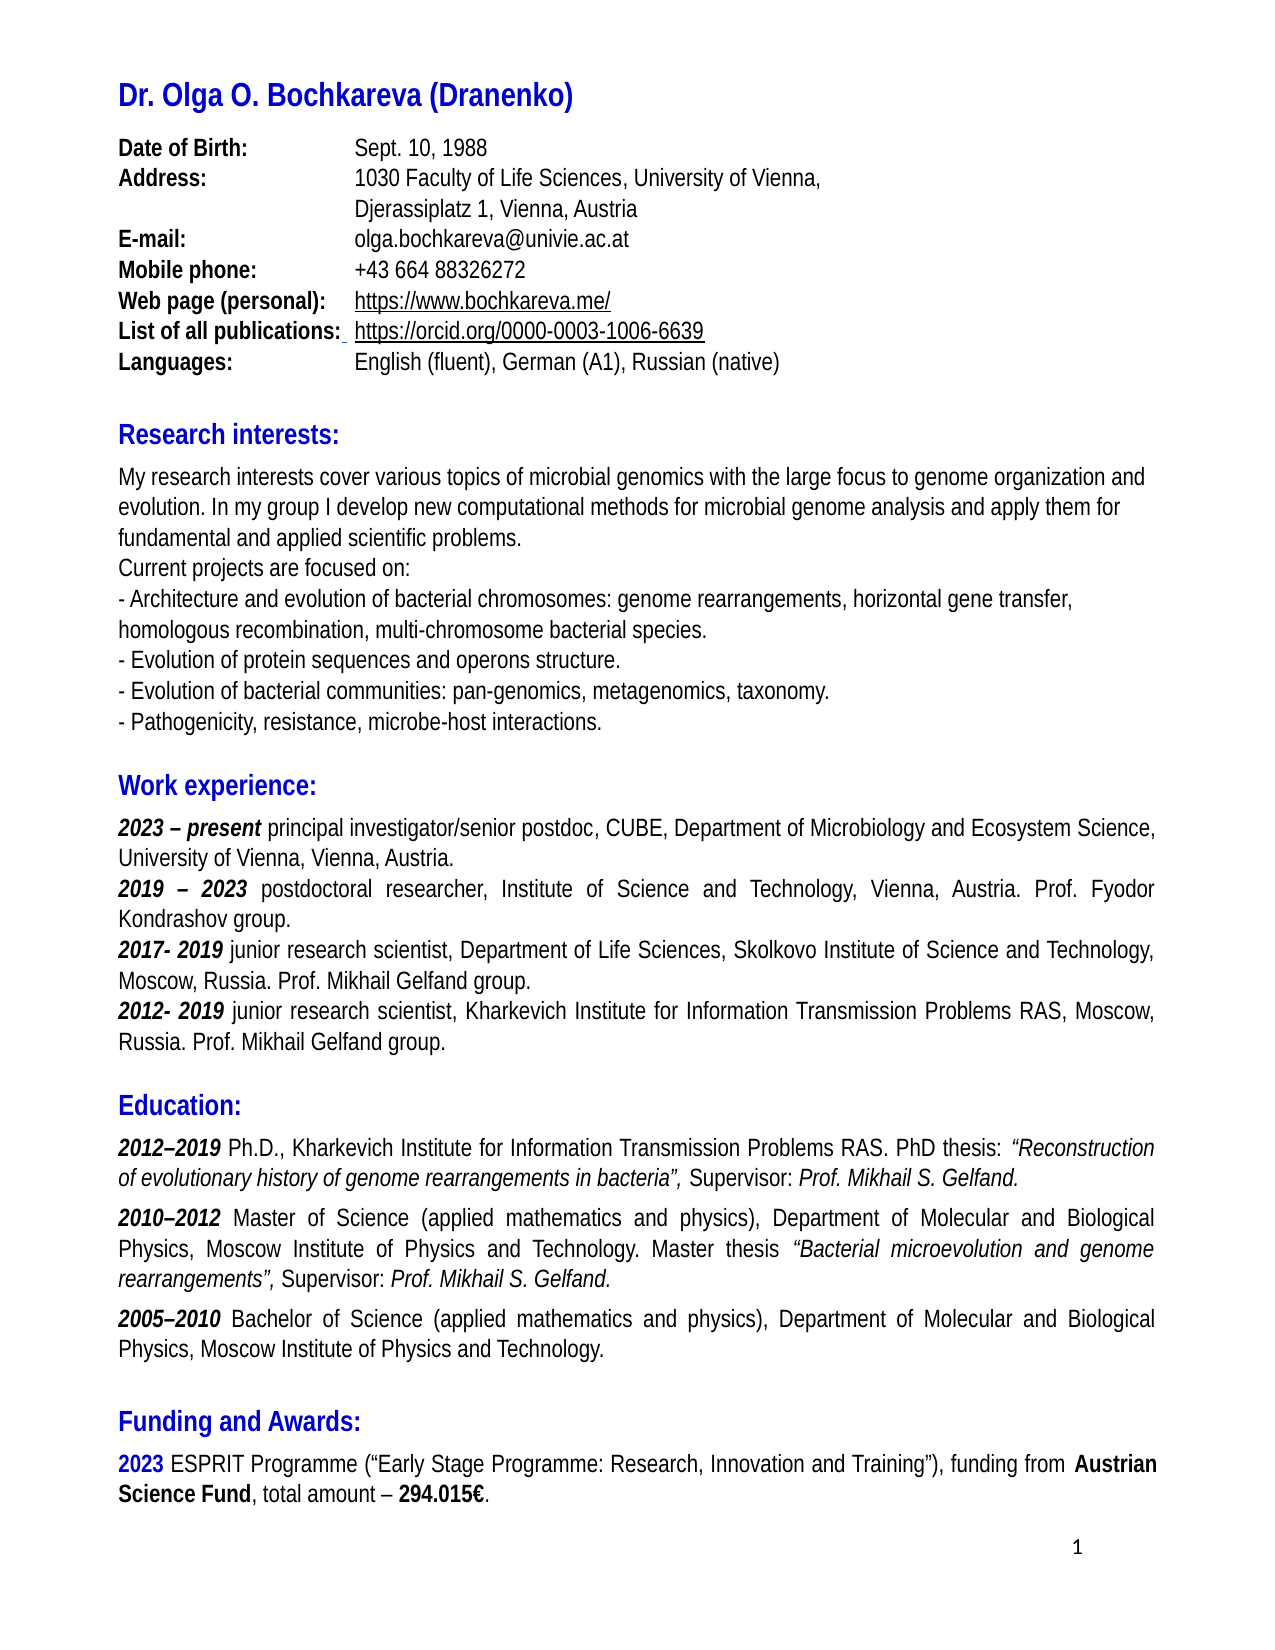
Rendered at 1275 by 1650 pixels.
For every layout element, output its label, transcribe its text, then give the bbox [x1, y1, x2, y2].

text Date of Birth: Sept. 10, 1988 [118, 132, 1157, 161]
text - Evolution of bacterial communities: pan-genomics, metagenomics, taxonomy. [118, 676, 1157, 704]
text 2012- 2019 junior research scientist, Kharkevich Institute for Information Transmission Problems RAS, Moscow, Russia. Prof. Mikhail Gelfand group. [118, 996, 1157, 1056]
text Address: 1030 Faculty of Life Sciences, University of Vienna, [118, 163, 1157, 192]
text Djerassiplatz 1, Vienna, Austria [118, 194, 1157, 222]
text List of all publications: https://orcid.org/0000-0003-1006-6639 [118, 316, 1157, 345]
text Funding and Awards: [118, 1404, 1157, 1437]
text Web page (personal): https://www.bochkareva.me/ [118, 286, 1157, 314]
text 2012–2019 Ph.D., Kharkevich Institute for Information Transmission Problems RAS. PhD thesis: “Reconstruction of evolutionary history of genome rearrangements in bacteria”, Supervisor: Prof. Mikhail S. Gelfand. [118, 1133, 1157, 1192]
text My research interests cover various topics of microbial genomics with the large focus to genome organization and evolution. In my group I develop new computational methods for microbial genome analysis and apply them for fundamental and applied scientific problems. [118, 462, 1157, 551]
text - Pathogenicity, resistance, microbe-host interactions. [118, 707, 1157, 735]
text Education: [118, 1088, 1157, 1122]
text 2023 – present principal investigator/senior postdoc, CUBE, Department of Microbiology and Ecosystem Science, University of Vienna, Vienna, Austria. [118, 812, 1157, 872]
text E-mail: olga.bochkareva@univie.ac.at [118, 224, 1157, 253]
text - Evolution of protein sequences and operons structure. [118, 645, 1157, 674]
text 2010–2012 Master of Science (applied mathematics and physics), Department of Molecular and Biological Physics, Moscow Institute of Physics and Technology. Master thesis “Bacterial microevolution and genome rearrangements”, Supervisor: Prof. Mikhail S. Gelfand. [118, 1203, 1157, 1293]
text Research interests: [118, 417, 1157, 450]
text Languages: English (fluent), German (A1), Russian (native) [118, 347, 1157, 376]
text Work experience: [118, 768, 1157, 801]
text Dr. Olga O. Bochkareva (Dranenko) [118, 75, 1157, 113]
text Current projects are focused on: [118, 553, 1157, 582]
text 2019 – 2023 postdoctoral researcher, Institute of Science and Technology, Vienna, Austria. Prof. Fyodor Kondrashov group. [118, 874, 1157, 933]
text 2023 ESPRIT Programme (“Early Stage Programme: Research, Innovation and Training”), funding from Austrian Science Fund, total amount – 294.015€. [118, 1449, 1157, 1508]
text Mobile phone: +43 664 88326272 [118, 255, 1157, 284]
text 2017- 2019 junior research scientist, Department of Life Sciences, Skolkovo Institute of Science and Technology, Moscow, Russia. Prof. Mikhail Gelfand group. [118, 935, 1157, 994]
text - Architecture and evolution of bacterial chromosomes: genome rearrangements, horizontal gene transfer, homologous recombination, multi-chromosome bacterial species. [118, 584, 1157, 643]
text 2005–2010 Bachelor of Science (applied mathematics and physics), Department of Molecular and Biological Physics, Moscow Institute of Physics and Technology. [118, 1304, 1157, 1363]
